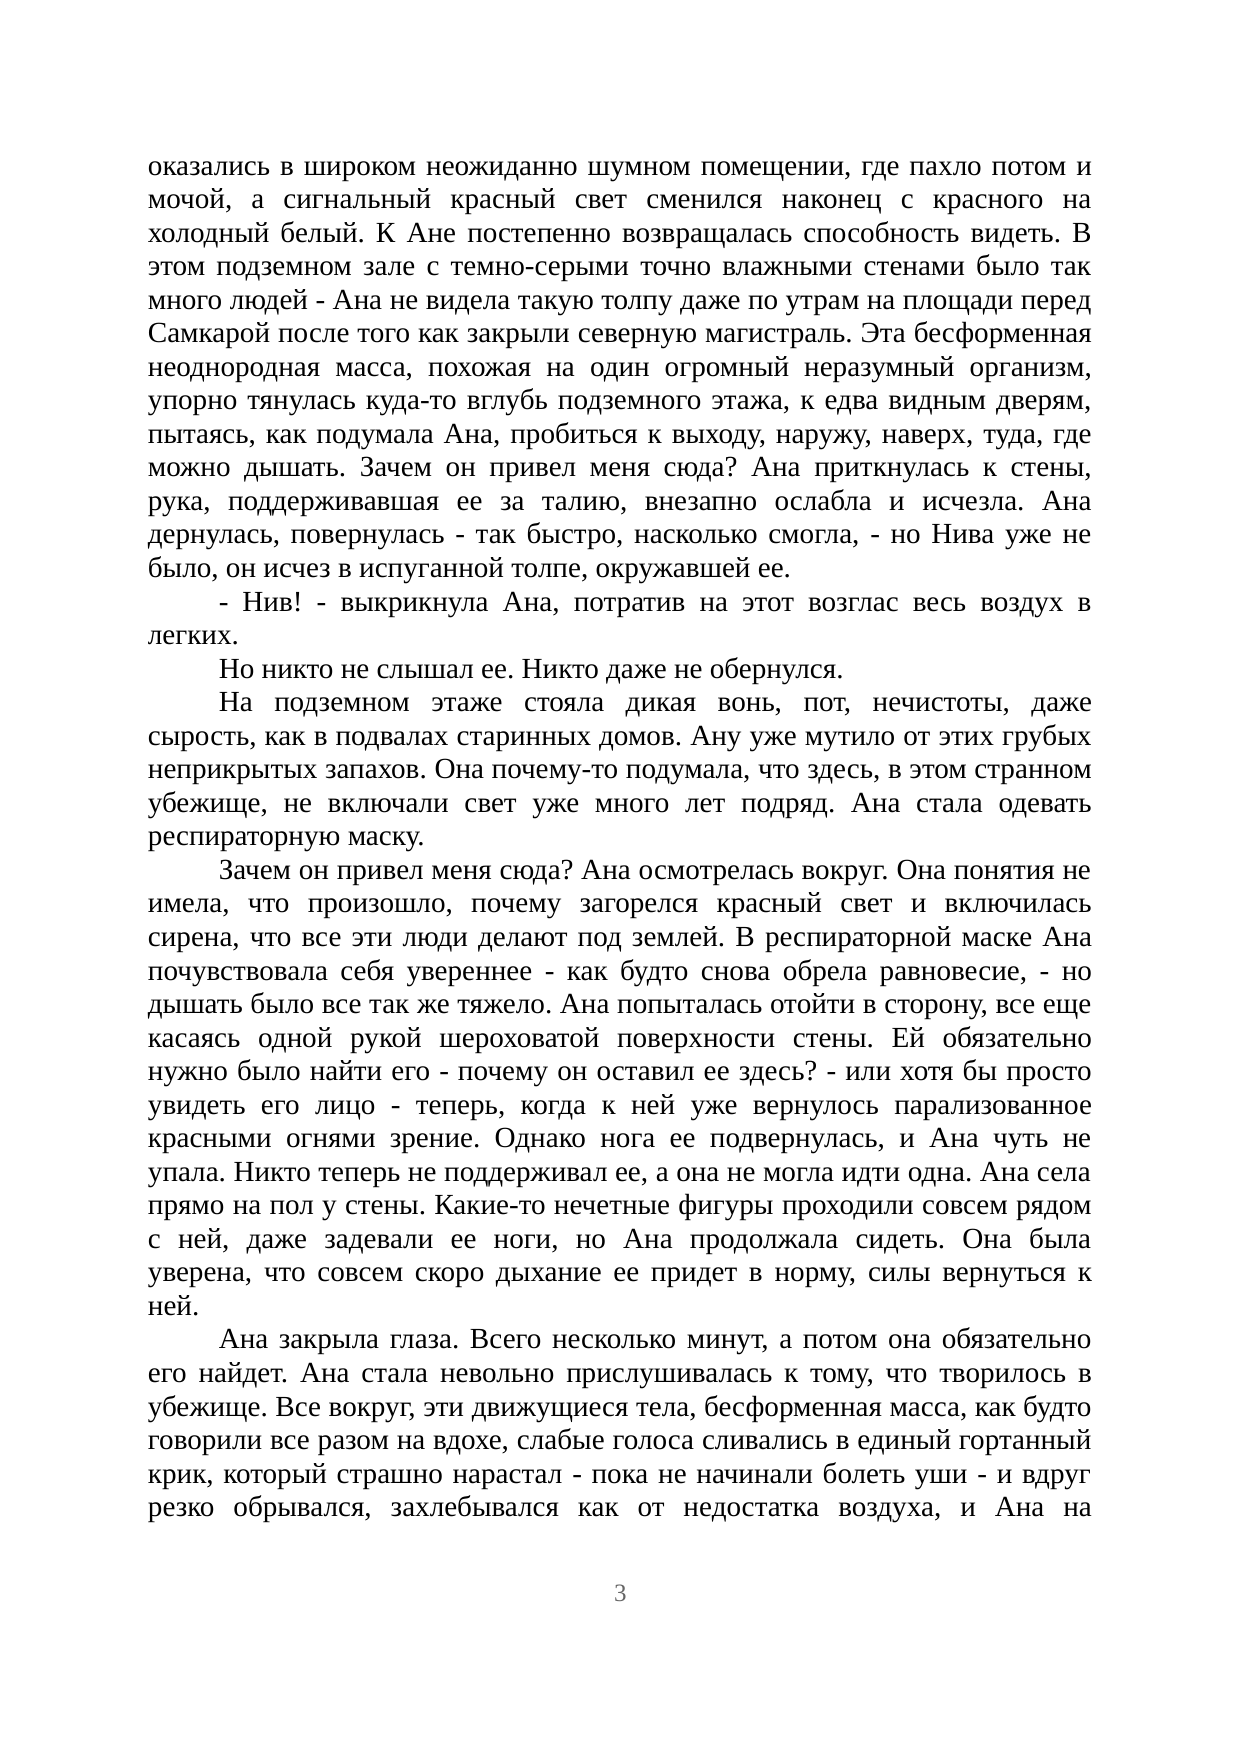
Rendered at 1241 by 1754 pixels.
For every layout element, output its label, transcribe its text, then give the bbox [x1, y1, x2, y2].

text - Нив! - выкрикнула Ана, потратив на этот возглас весь воздух в легких. [148, 584, 1093, 651]
text На подземном этаже стояла дикая вонь, пот, нечистоты, даже сырость, как в подвалах старинных домов. Ану уже мутило от этих грубых неприкрытых запахов. Она почему-то подумала, что здесь, в этом странном убежище, не включали свет уже много лет подряд. Ана стала одевать респираторную маску. [148, 684, 1093, 852]
text Но никто не слышал ее. Никто даже не обернулся. [148, 651, 1093, 684]
text Зачем он привел меня сюда? Ана осмотрелась вокруг. Она понятия не имела, что произошло, почему загорелся красный свет и включилась сирена, что все эти люди делают под землей. В респираторной маске Ана почувствовала себя увереннее - как будто снова обрела равновесие, - но дышать было все так же тяжело. Ана попыталась отойти в сторону, все еще касаясь одной рукой шероховатой поверхности стены. Ей обязательно нужно было найти его - почему он оставил ее здесь? - или хотя бы просто увидеть его лицо - теперь, когда к ней уже вернулось парализованное красными огнями зрение. Однако нога ее подвернулась, и Ана чуть не упала. Никто теперь не поддерживал ее, а она не могла идти одна. Ана села прямо на пол у стены. Какие-то нечетные фигуры проходили совсем рядом с ней, даже задевали ее ноги, но Ана продолжала сидеть. Она была уверена, что совсем скоро дыхание ее придет в норму, силы вернуться к ней. [148, 852, 1093, 1322]
text оказались в широком неожиданно шумном помещении, где пахло потом и мочой, а сигнальный красный свет сменился наконец с красного на холодный белый. К Ане постепенно возвращалась способность видеть. В этом подземном зале с темно-серыми точно влажными стенами было так много людей - Ана не видела такую толпу даже по утрам на площади перед Самкарой после того как закрыли северную магистраль. Эта бесформенная неоднородная масса, похожая на один огромный неразумный организм, упорно тянулась куда-то вглубь подземного этажа, к едва видным дверям, пытаясь, как подумала Ана, пробиться к выходу, наружу, наверх, туда, где можно дышать. Зачем он привел меня сюда? Ана приткнулась к стены, рука, поддерживавшая ее за талию, внезапно ослабла и исчезла. Ана дернулась, повернулась - так быстро, насколько смогла, - но Нива уже не было, он исчез в испуганной толпе, окружавшей ее. [148, 148, 1093, 584]
text Ана закрыла глаза. Всего несколько минут, а потом она обязательно его найдет. Ана стала невольно прислушивалась к тому, что творилось в убежище. Все вокруг, эти движущиеся тела, бесформенная масса, как будто говорили все разом на вдохе, слабые голоса сливались в единый гортанный крик, который страшно нарастал - пока не начинали болеть уши - и вдруг резко обрывался, захлебывался как от недостатка воздуха, и Ана на [148, 1322, 1093, 1523]
